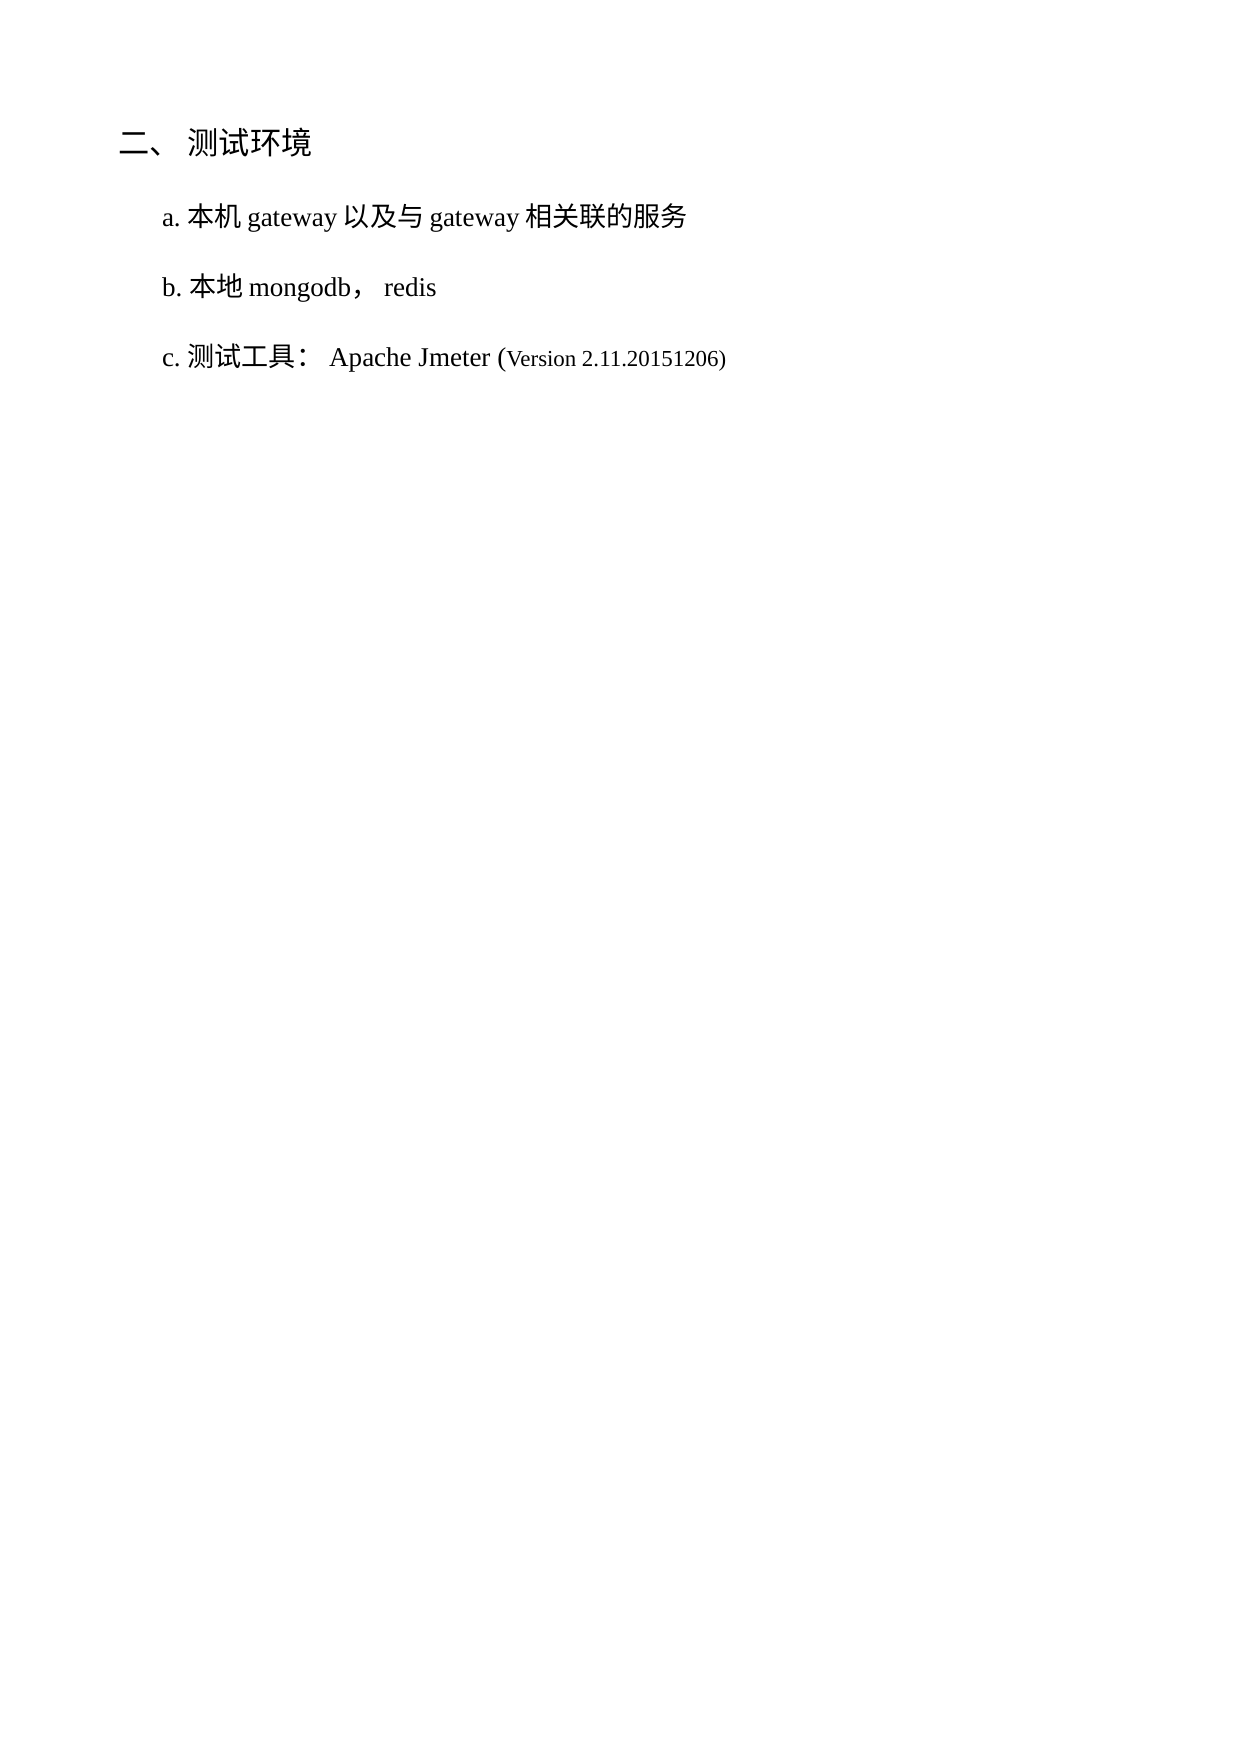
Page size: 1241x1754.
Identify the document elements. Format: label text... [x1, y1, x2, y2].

text b. 本地mongodb， redis [118, 265, 1122, 304]
text a. 本机gateway以及与gateway相关联的服务 [118, 194, 1122, 234]
text 二、 测试环境 [118, 118, 1122, 163]
text c. 测试工具： Apache Jmeter (Version 2.11.20151206) [118, 335, 1122, 374]
